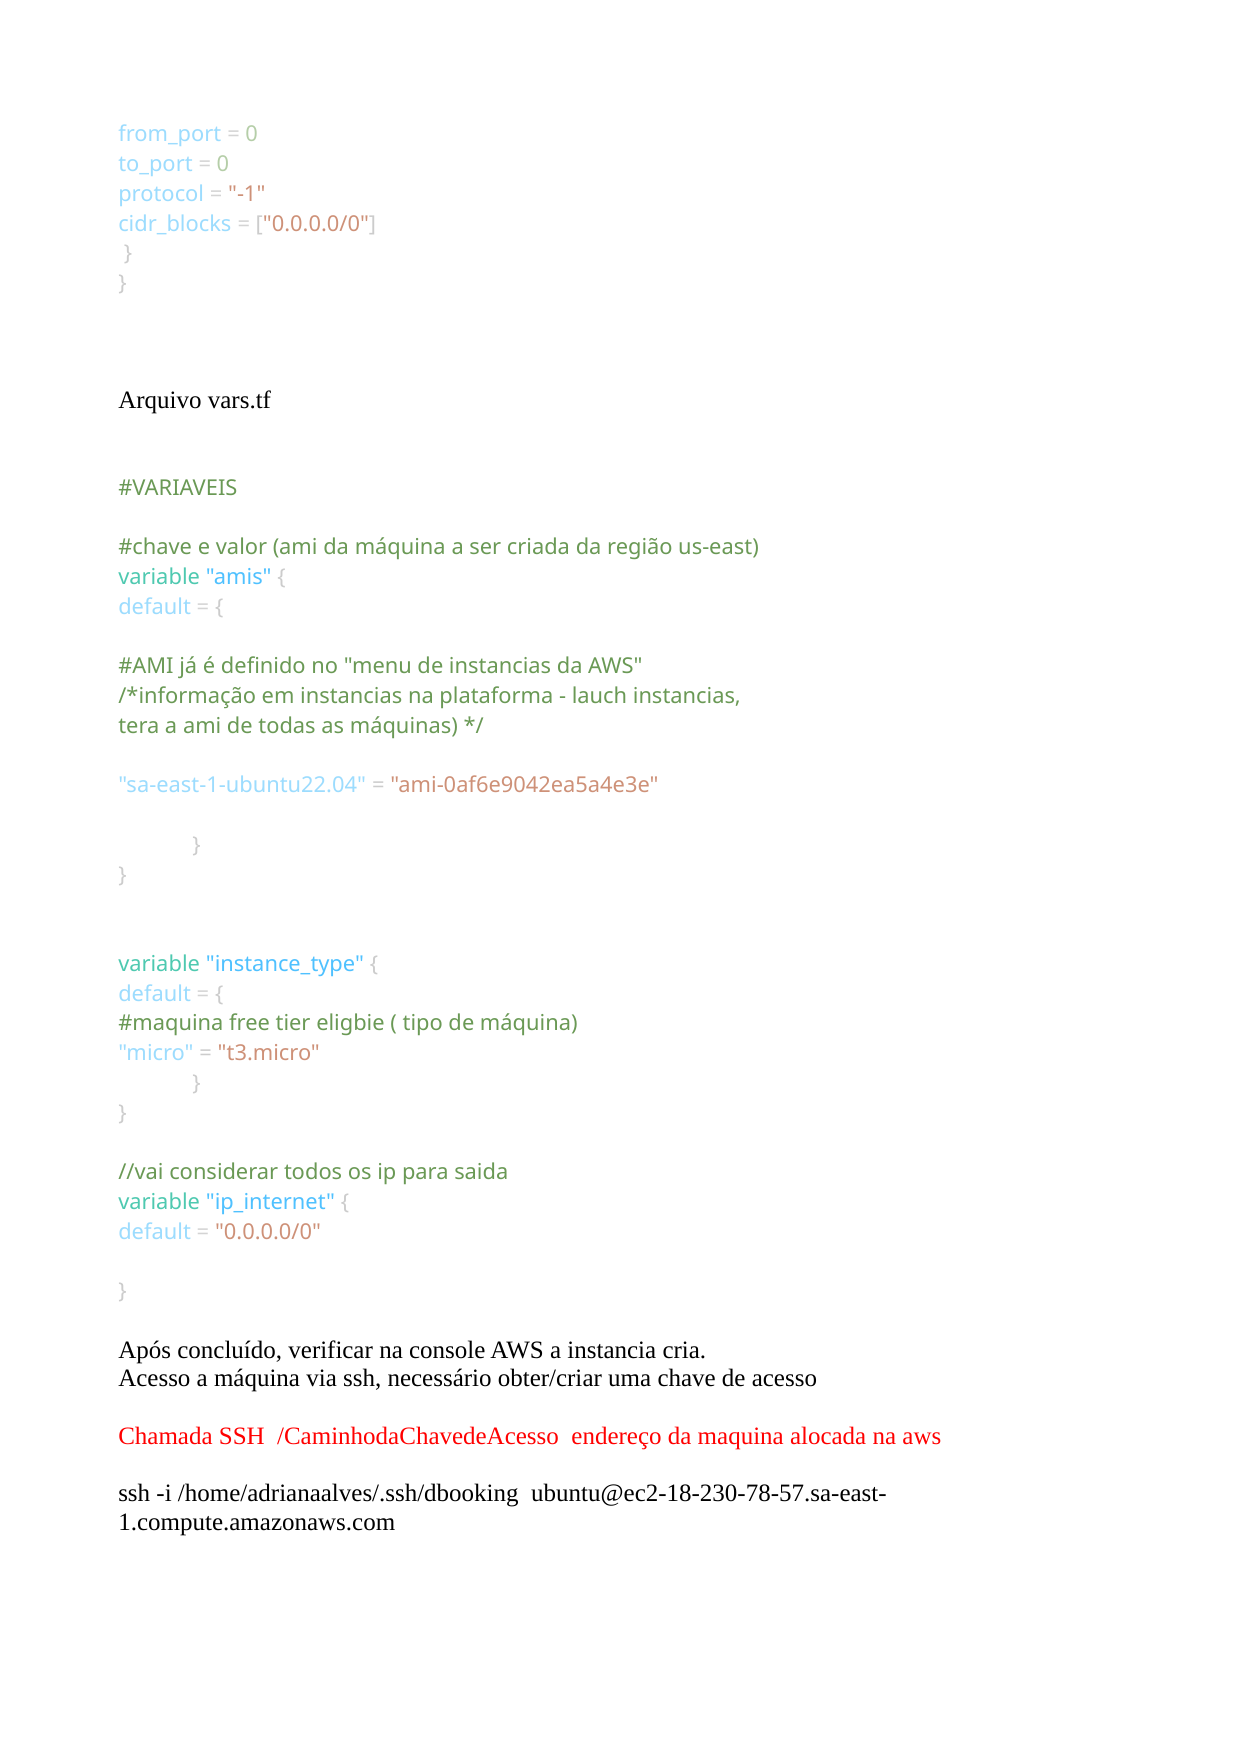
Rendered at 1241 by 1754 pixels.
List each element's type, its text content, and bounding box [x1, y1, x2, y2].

text variable "ip_internet" { [118, 1186, 1122, 1216]
text } [118, 1067, 1122, 1097]
text default = "0.0.0.0/0" [118, 1216, 1122, 1246]
text #VARIAVEIS [118, 472, 1122, 502]
text } [118, 829, 1122, 859]
text default = { [118, 591, 1122, 621]
text to_port = 0 [118, 148, 1122, 178]
text Acesso a máquina via ssh, necessário obter/criar uma chave de acesso [118, 1363, 1122, 1392]
text } [118, 859, 1122, 888]
text /*informação em instancias na plataforma - lauch instancias, [118, 680, 1122, 710]
text //vai considerar todos os ip para saida [118, 1156, 1122, 1186]
text "sa-east-1-ubuntu22.04" = "ami-0af6e9042ea5a4e3e" [118, 769, 1122, 799]
text tera a ami de todas as máquinas) */ [118, 710, 1122, 740]
text default = { [118, 977, 1122, 1007]
text variable "instance_type" { [118, 948, 1122, 977]
text } [118, 237, 1122, 267]
text } [118, 1275, 1122, 1305]
text ssh -i /home/adrianaalves/.ssh/dbooking ubuntu@ec2-18-230-78-57.sa-east-1.compute.amazonaws.com [118, 1478, 1122, 1536]
text } [118, 1097, 1122, 1126]
text Arquivo vars.tf [118, 386, 1122, 414]
text } [118, 267, 1122, 297]
text Após concluído, verificar na console AWS a instancia cria. [118, 1335, 1122, 1363]
text #AMI já é definido no "menu de instancias da AWS" [118, 650, 1122, 680]
text #chave e valor (ami da máquina a ser criada da região us-east) [118, 531, 1122, 561]
text #maquina free tier eligbie ( tipo de máquina) [118, 1007, 1122, 1037]
text "micro" = "t3.micro" [118, 1037, 1122, 1067]
text protocol = "-1" [118, 178, 1122, 207]
text from_port = 0 [118, 118, 1122, 148]
text cidr_blocks = ["0.0.0.0/0"] [118, 207, 1122, 237]
text Chamada SSH /CaminhodaChavedeAcesso endereço da maquina alocada na aws [118, 1421, 1122, 1450]
text variable "amis" { [118, 561, 1122, 591]
